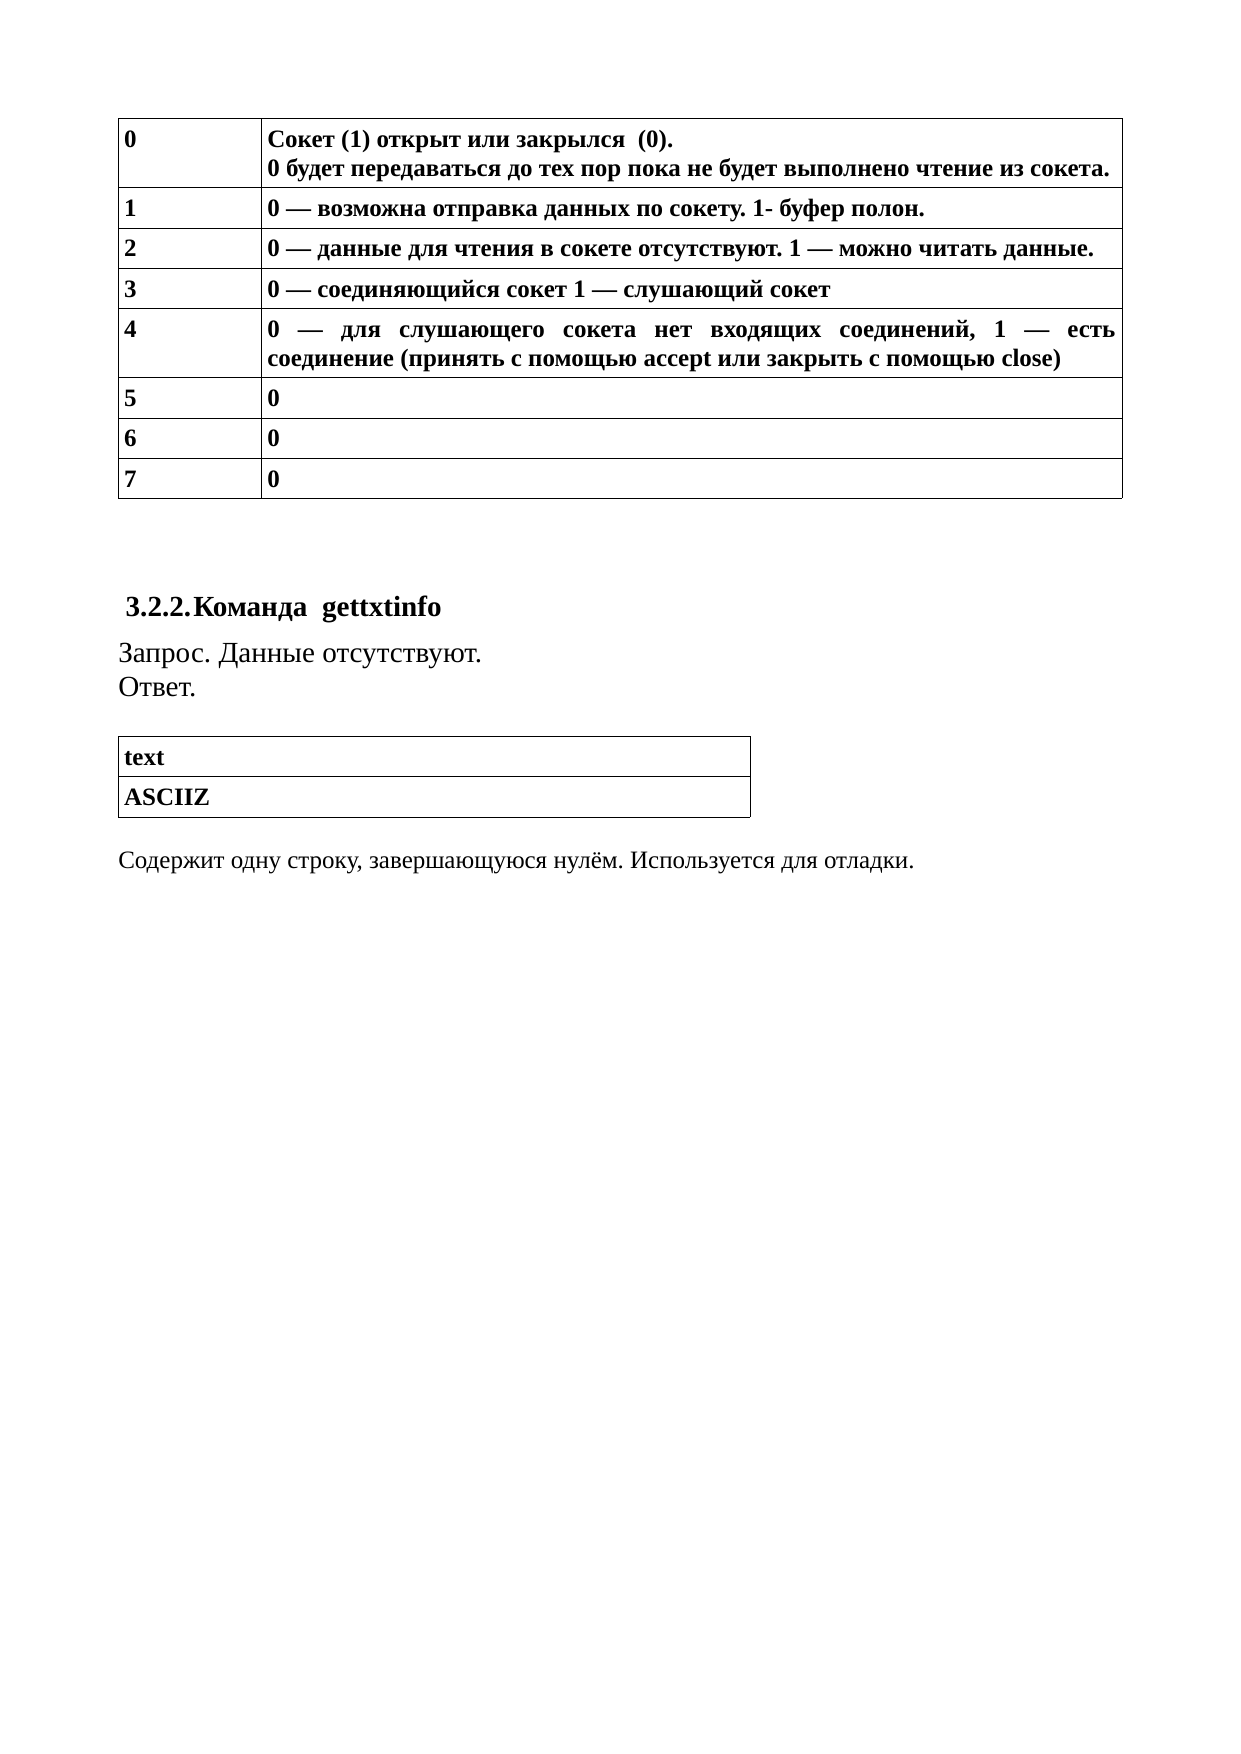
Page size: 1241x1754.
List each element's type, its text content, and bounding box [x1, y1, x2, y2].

table_header text [119, 737, 750, 776]
text Ответ. [118, 669, 1122, 703]
table_cell Сокет (1) открыт или закрылся (0). 0 будет передаваться до тех пор пока не будет выполнено чтение из сокета. [262, 119, 1122, 187]
table_cell 3 [119, 269, 261, 308]
text Запрос. Данные отсутствуют. [118, 636, 1122, 669]
table_cell 0 [262, 378, 1122, 417]
table_cell 0 [262, 419, 1122, 458]
table_cell 6 [119, 419, 261, 458]
table_cell 2 [119, 229, 261, 268]
subtitle Команда gettxtinfo [118, 589, 1122, 623]
table_cell ASCIIZ [119, 777, 750, 817]
table_cell 5 [119, 378, 261, 417]
table_cell 0 — данные для чтения в сокете отсутствуют. 1 — можно читать данные. [262, 229, 1122, 268]
table_cell 0 [262, 459, 1122, 498]
table_cell 1 [119, 188, 261, 227]
text Содержит одну строку, завершающуюся нулём. Используется для отладки. [118, 846, 1122, 874]
table_cell 4 [119, 309, 261, 377]
table_cell 0 — возможна отправка данных по сокету. 1- буфер полон. [262, 188, 1122, 227]
table_cell 0 [119, 119, 261, 187]
table_cell 0 — для слушающего сокета нет входящих соединений, 1 — есть соединение (принять с помощью accept или закрыть с помощью close) [262, 309, 1122, 377]
table_cell 7 [119, 459, 261, 498]
table_cell 0 — соединяющийся сокет 1 — слушающий сокет [262, 269, 1122, 308]
